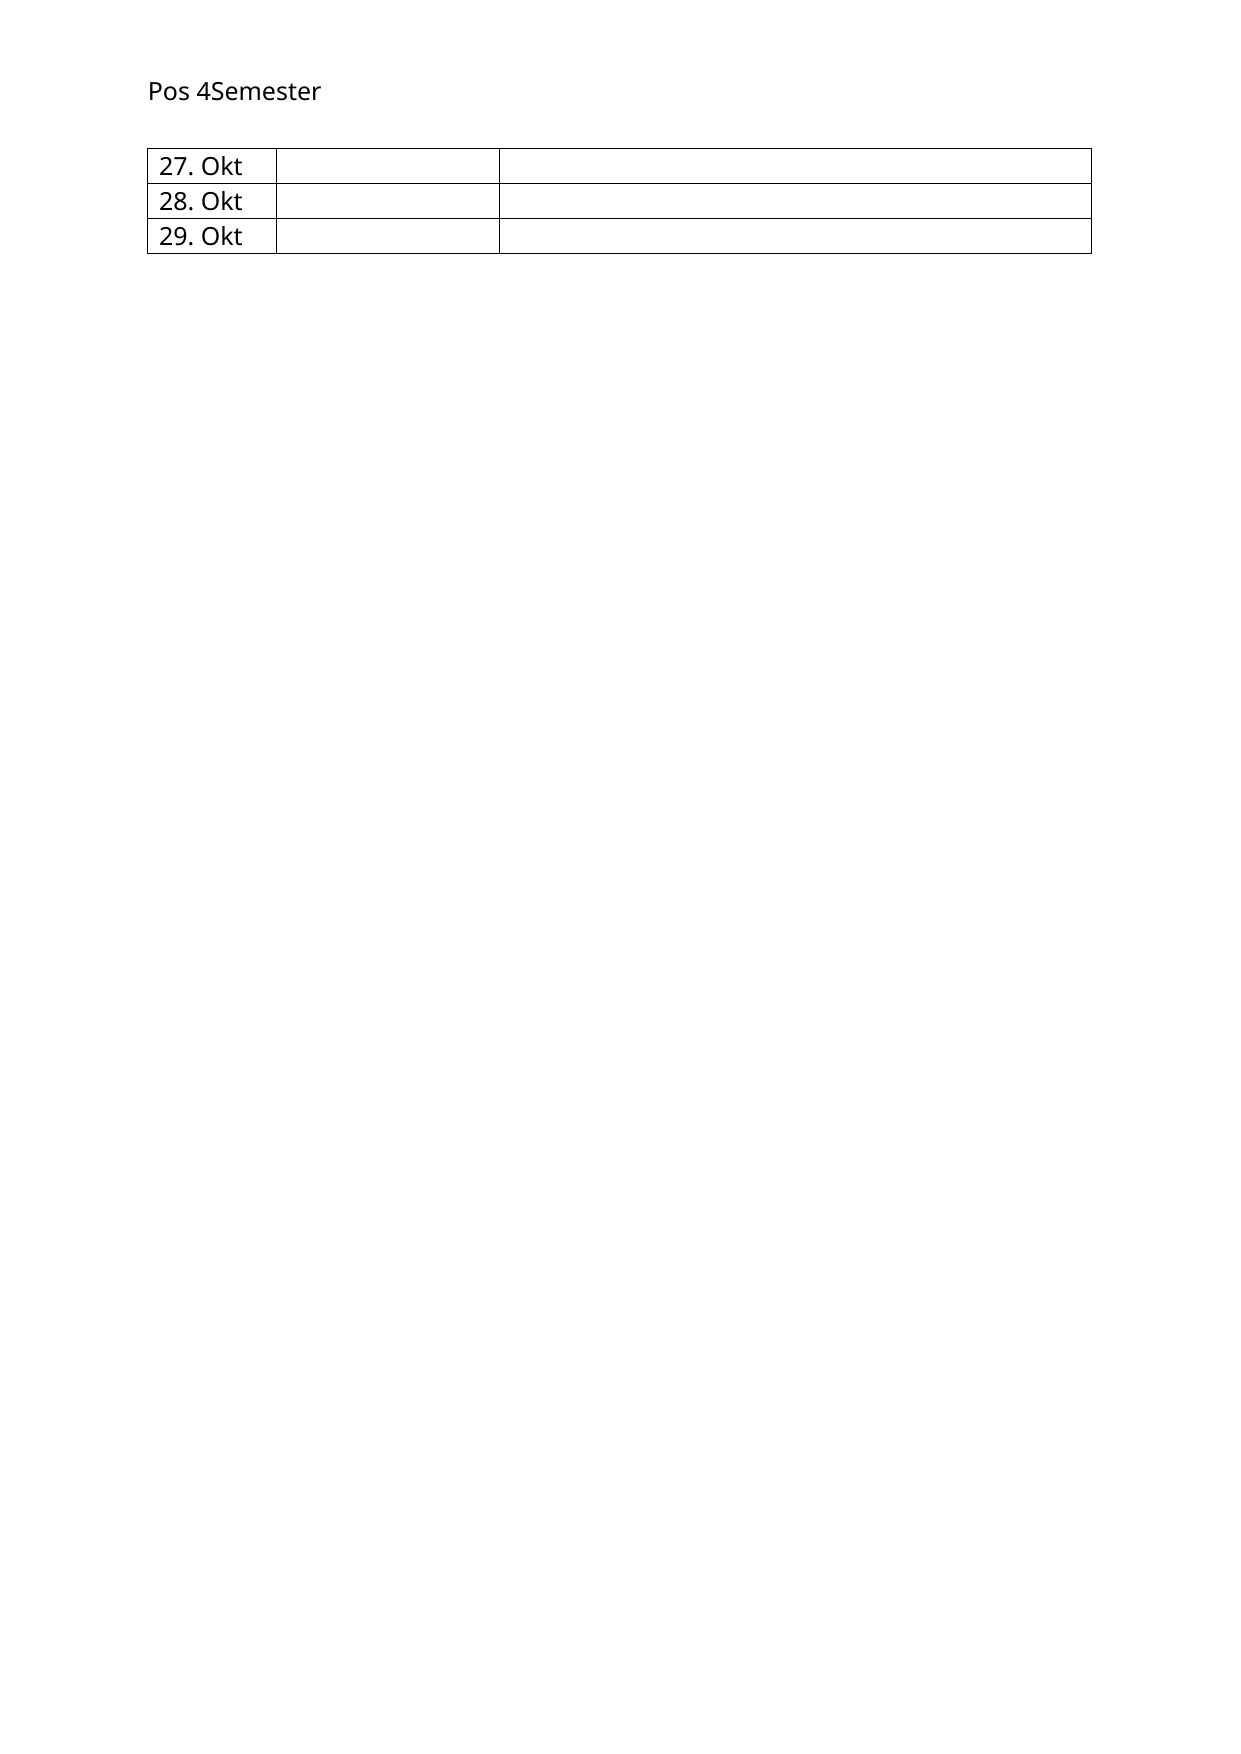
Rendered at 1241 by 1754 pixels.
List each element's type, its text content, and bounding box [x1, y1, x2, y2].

table_cell [277, 149, 499, 183]
table_cell [500, 219, 1091, 253]
table_cell 27. Okt [148, 149, 276, 183]
table_cell [500, 149, 1091, 183]
table_cell [277, 184, 499, 218]
table_cell [277, 219, 499, 253]
table_cell 28. Okt [148, 184, 276, 218]
table_cell 29. Okt [148, 219, 276, 253]
table_cell [500, 184, 1091, 218]
